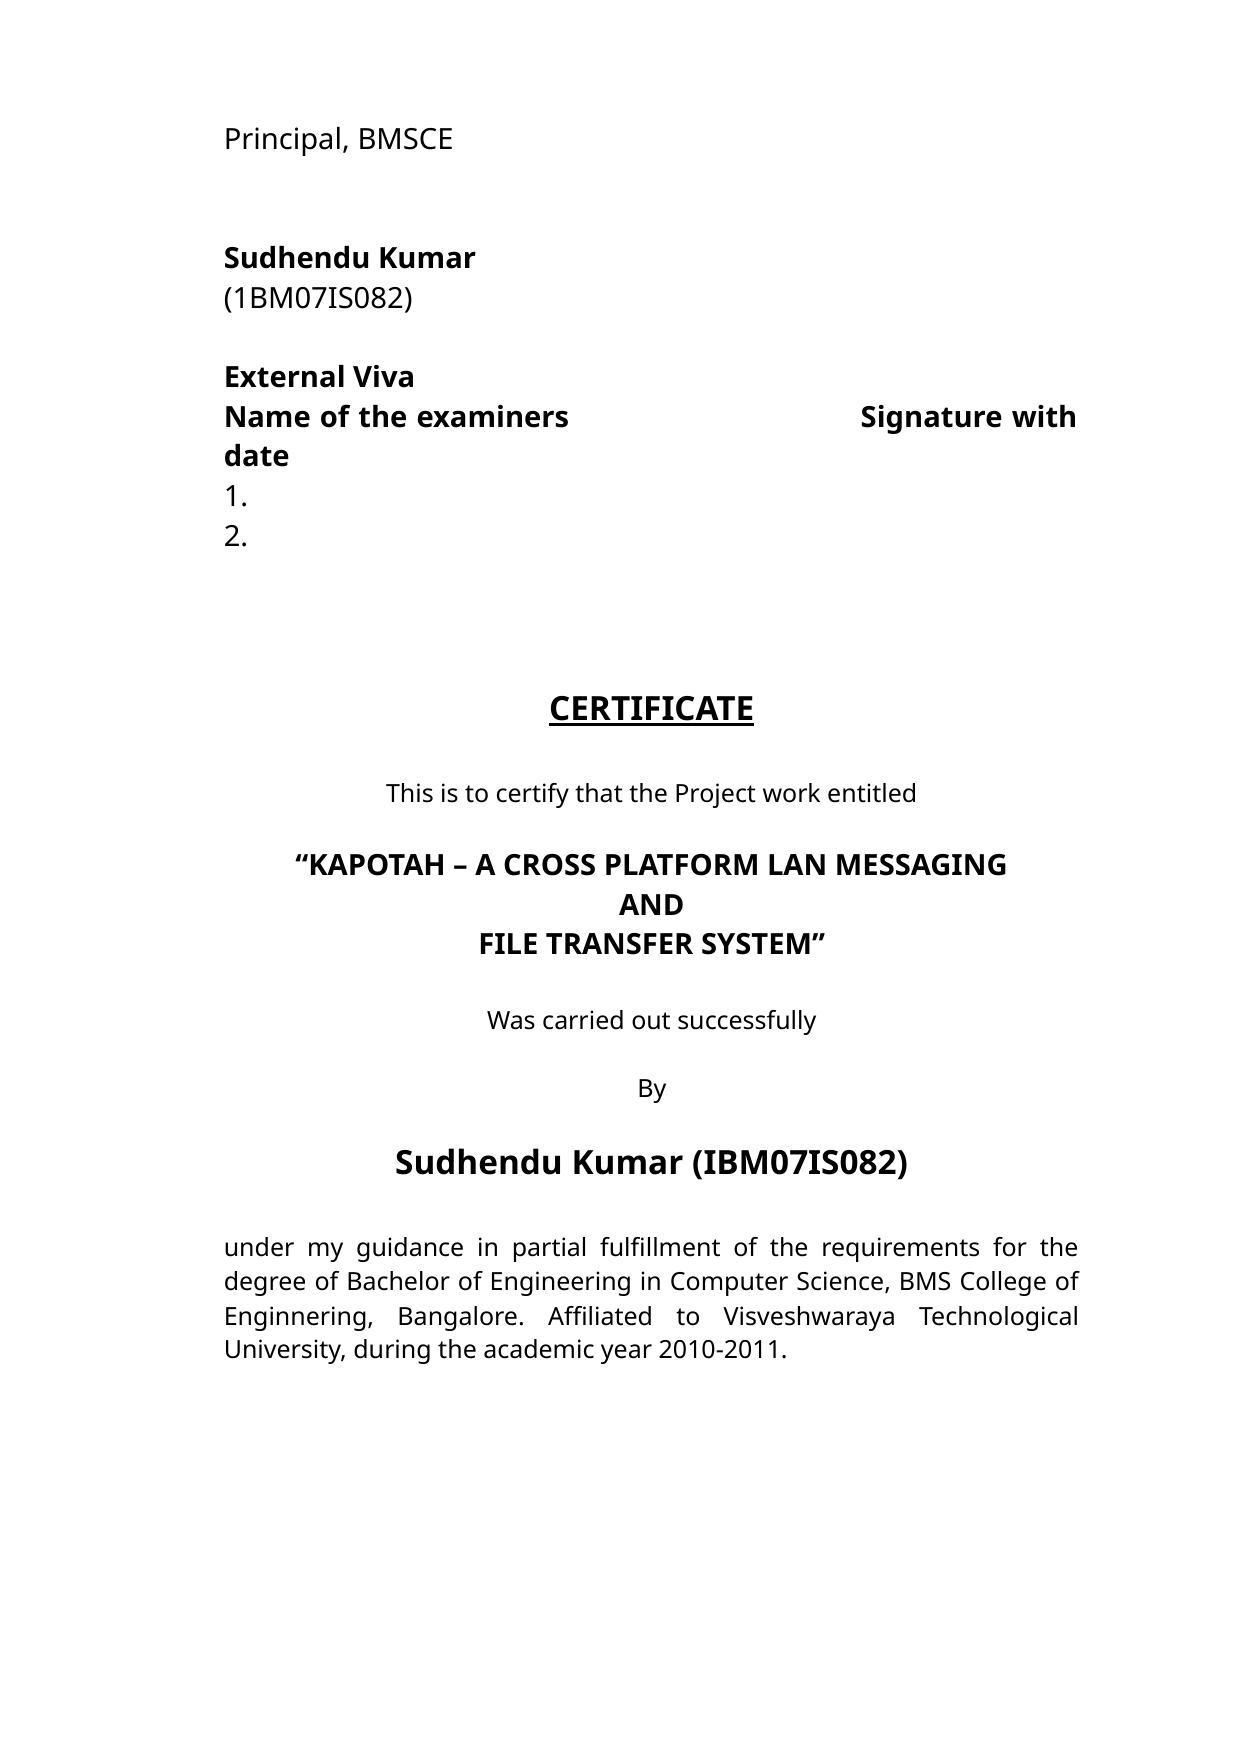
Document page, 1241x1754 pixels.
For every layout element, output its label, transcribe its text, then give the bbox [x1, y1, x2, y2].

text 2. [223, 515, 1080, 555]
text “KAPOTAH – A CROSS PLATFORM LAN MESSAGING [223, 844, 1080, 884]
text 1. [223, 475, 1080, 515]
text under my guidance in partial fulfillment of the requirements for the degree of Bachelor of Engineering in Computer Science, BMS College of Enginnering, Bangalore. Affiliated to Visveshwaraya Technological University, during the academic year 2010-2011. [223, 1230, 1080, 1366]
text (1BM07IS082) [223, 277, 1080, 317]
text CERTIFICATE [223, 685, 1080, 731]
text Sudhendu Kumar [223, 237, 1080, 277]
text This is to certify that the Project work entitled [223, 776, 1080, 810]
text Was carried out successfully [223, 1003, 1080, 1037]
text Name of the examiners Signature with date [223, 396, 1080, 475]
text Principal, BMSCE [223, 118, 1080, 158]
text Sudhendu Kumar (IBM07IS082) [223, 1139, 1080, 1184]
text By [223, 1071, 1080, 1105]
text External Viva [223, 356, 1080, 396]
text AND [223, 884, 1080, 923]
text FILE TRANSFER SYSTEM” [223, 923, 1080, 963]
